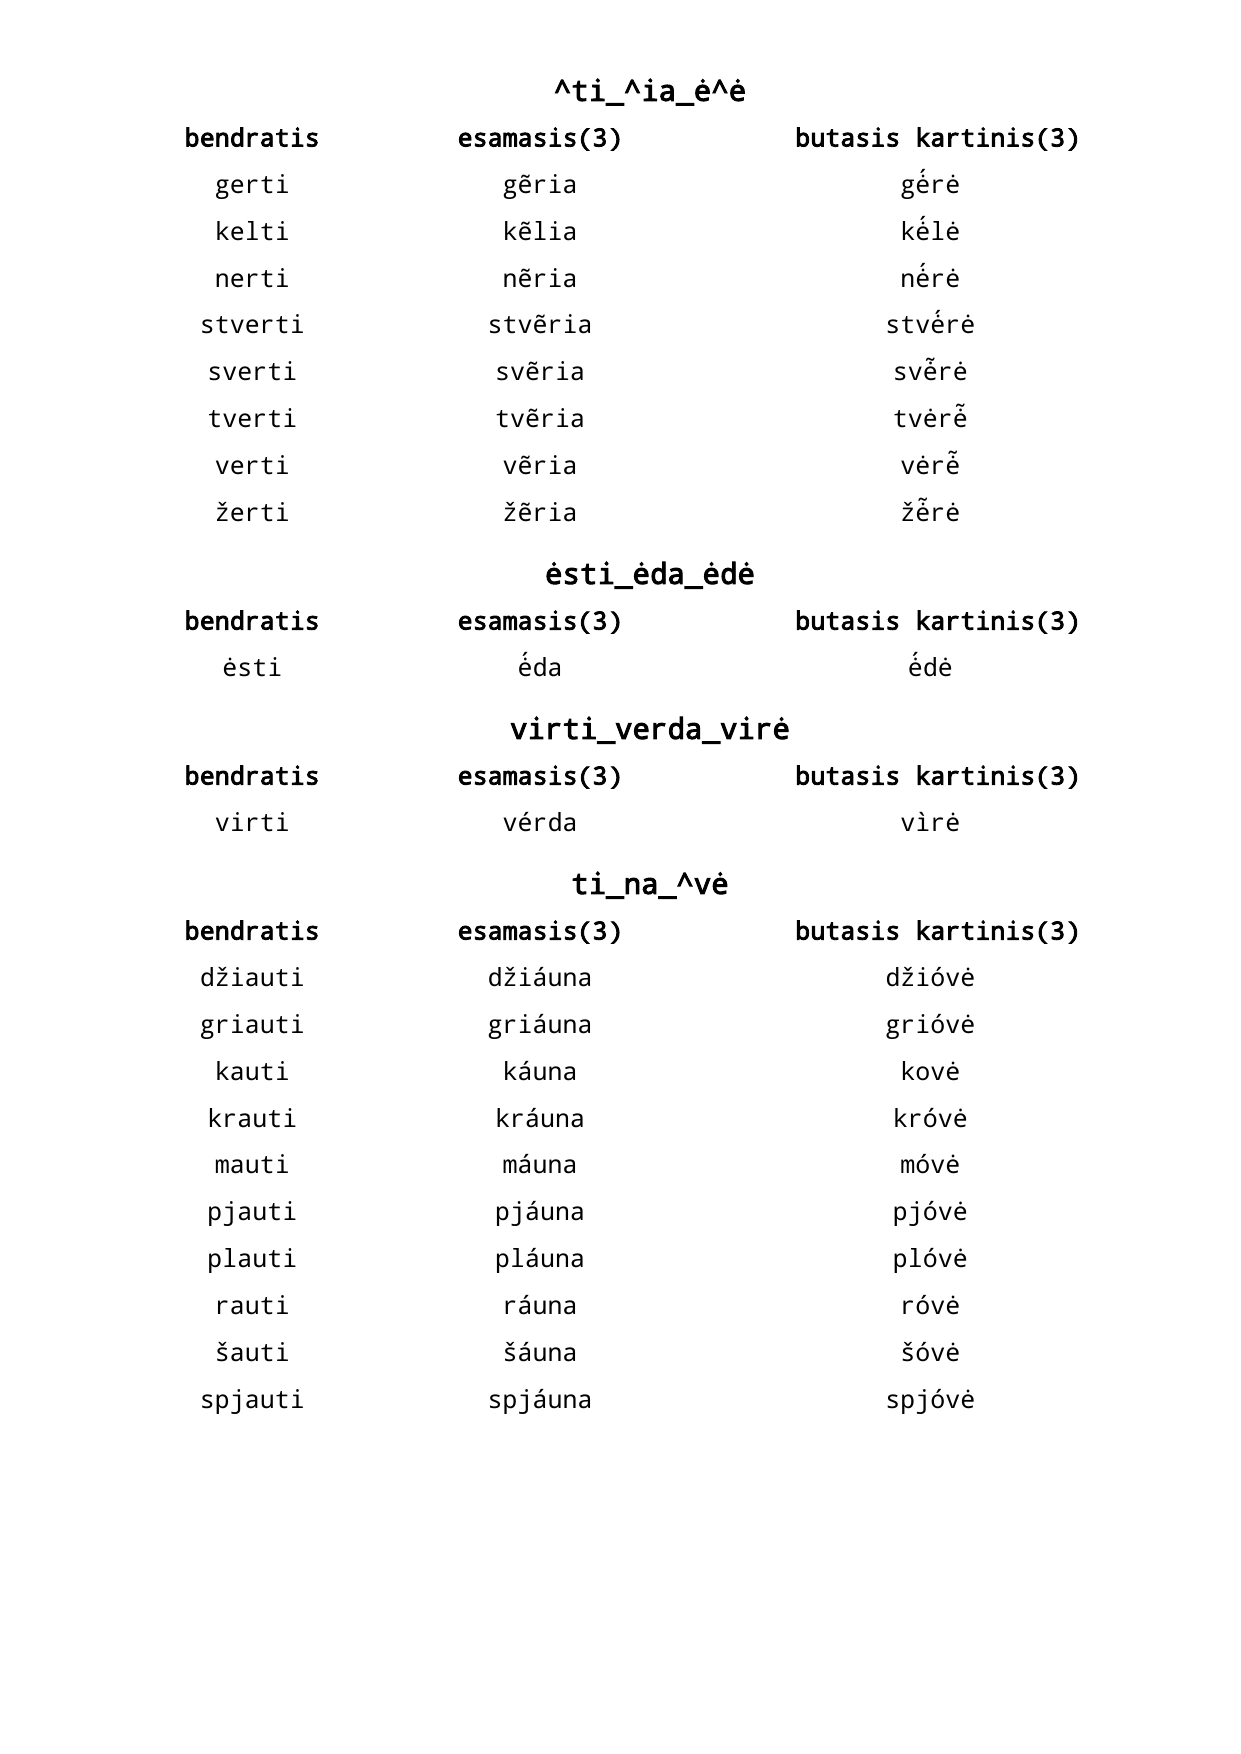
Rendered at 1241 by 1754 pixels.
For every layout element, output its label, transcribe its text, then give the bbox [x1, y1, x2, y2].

table_cell gė́rė [694, 167, 1181, 214]
table_cell nerti [118, 261, 386, 308]
table_cell kráuna [386, 1101, 694, 1148]
table_cell žẽria [386, 495, 694, 542]
table_cell móvė [694, 1148, 1181, 1195]
table_cell gẽria [386, 167, 694, 214]
table_header butasis kartinis(3) [694, 914, 1181, 960]
table_cell gerti [118, 167, 386, 214]
table_cell žė̃rė [694, 495, 1181, 542]
table_cell verti [118, 449, 386, 495]
table_cell pjauti [118, 1195, 386, 1242]
table_cell ė́da [386, 650, 694, 697]
table_cell kelti [118, 214, 386, 261]
table_cell vérda [386, 805, 694, 852]
table_cell šáuna [386, 1335, 694, 1382]
table_cell tverti [118, 402, 386, 448]
table_cell spjauti [118, 1382, 386, 1429]
table_cell nė́rė [694, 261, 1181, 308]
table_header esamasis(3) [386, 914, 694, 960]
table_cell spjáuna [386, 1382, 694, 1429]
table_cell rauti [118, 1289, 386, 1335]
table_cell kauti [118, 1054, 386, 1101]
table_cell róvė [694, 1289, 1181, 1335]
table_header bendratis [118, 914, 386, 960]
table_header esamasis(3) [386, 120, 694, 167]
table_cell kė́lė [694, 214, 1181, 261]
table_cell pjáuna [386, 1195, 694, 1242]
table_cell griauti [118, 1007, 386, 1054]
table_cell sverti [118, 355, 386, 402]
table_cell stvė́rė [694, 308, 1181, 355]
table_cell virti [118, 805, 386, 852]
table_cell grióvė [694, 1007, 1181, 1054]
table_cell ráuna [386, 1289, 694, 1335]
table_cell žerti [118, 495, 386, 542]
table_cell džiauti [118, 960, 386, 1007]
table_cell spjóvė [694, 1382, 1181, 1429]
table_cell šauti [118, 1335, 386, 1382]
table_cell ėsti [118, 650, 386, 697]
table_cell svẽria [386, 355, 694, 402]
table_cell kẽlia [386, 214, 694, 261]
table_cell džióvė [694, 960, 1181, 1007]
table_cell ė́dė [694, 650, 1181, 697]
table_cell máuna [386, 1148, 694, 1195]
table_cell pjóvė [694, 1195, 1181, 1242]
table_cell svė̃rė [694, 355, 1181, 402]
table_header butasis kartinis(3) [694, 604, 1181, 650]
table_cell pláuna [386, 1242, 694, 1288]
table_cell stvẽria [386, 308, 694, 355]
table_header butasis kartinis(3) [694, 120, 1181, 167]
table_cell krauti [118, 1101, 386, 1148]
table_cell stverti [118, 308, 386, 355]
table_cell vìrė [694, 805, 1181, 852]
table_cell vẽria [386, 449, 694, 495]
table_cell kovė [694, 1054, 1181, 1101]
table_cell tvẽria [386, 402, 694, 448]
subtitle ėsti_ėda_ėdė [118, 557, 1181, 591]
table_cell džiáuna [386, 960, 694, 1007]
subtitle ^ti_^ia_ė^ė [118, 74, 1181, 108]
subtitle ti_na_^vė [118, 867, 1181, 901]
table_cell vėrė̃ [694, 449, 1181, 495]
table_cell plauti [118, 1242, 386, 1288]
table_cell króvė [694, 1101, 1181, 1148]
table_cell tvėrė̃ [694, 402, 1181, 448]
table_header bendratis [118, 604, 386, 650]
subtitle virti_verda_virė [118, 712, 1181, 746]
table_header esamasis(3) [386, 759, 694, 805]
table_cell káuna [386, 1054, 694, 1101]
table_cell šóvė [694, 1335, 1181, 1382]
table_header bendratis [118, 120, 386, 167]
table_cell griáuna [386, 1007, 694, 1054]
table_cell plóvė [694, 1242, 1181, 1288]
table_header butasis kartinis(3) [694, 759, 1181, 805]
table_header bendratis [118, 759, 386, 805]
table_cell nẽria [386, 261, 694, 308]
table_header esamasis(3) [386, 604, 694, 650]
table_cell mauti [118, 1148, 386, 1195]
